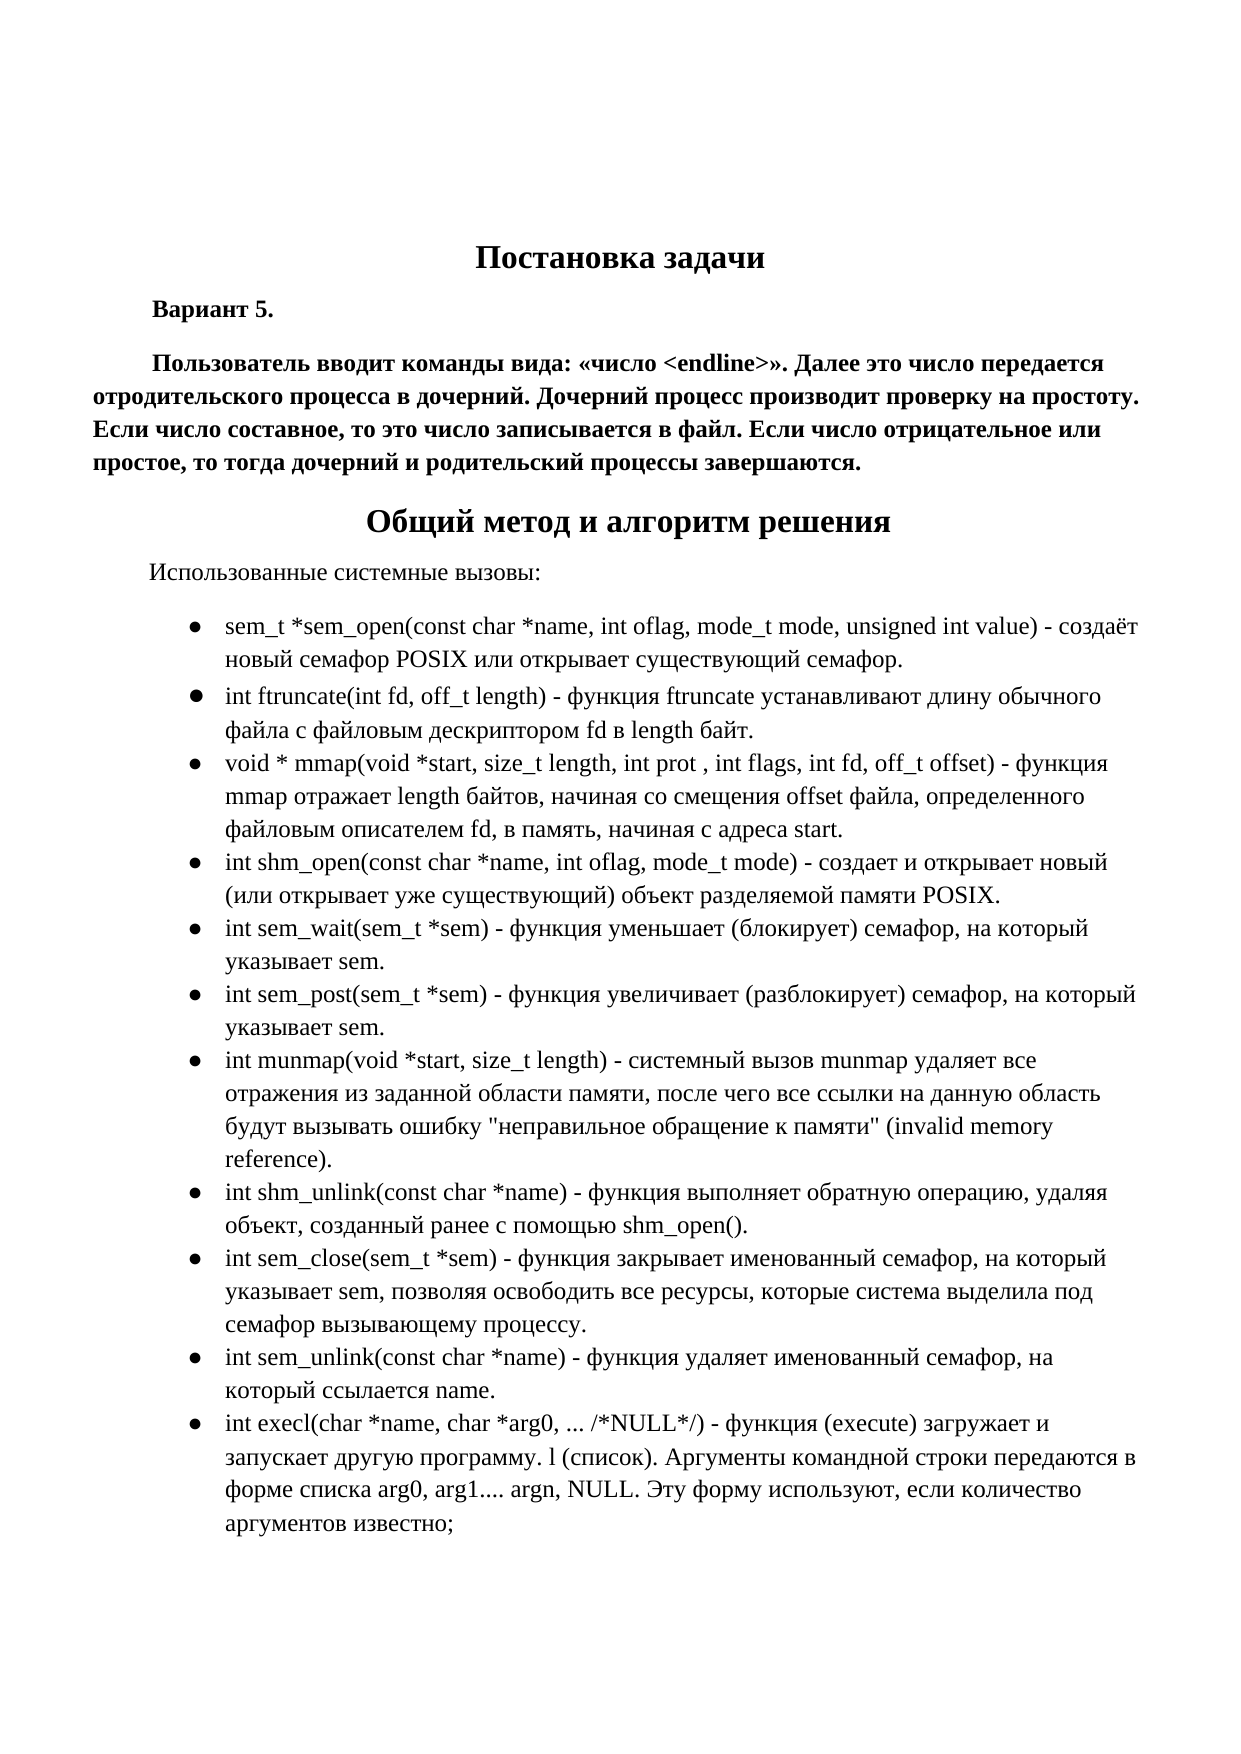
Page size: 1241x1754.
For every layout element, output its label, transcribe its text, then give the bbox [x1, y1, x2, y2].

list int sem_post(sem_t *sem) - функция увеличивает (разблокирует) семафор, на который указывает sem. [187, 979, 1147, 1041]
list void * mmap(void *start, size_t length, int prot , int flags, int fd, off_t offset) - функция mmap отражает length байтов, начиная со смещения offset файла, определенного файловым описателем fd, в память, начиная с адреса start. [187, 748, 1147, 843]
text Общий метод и алгоритм решения [93, 501, 1147, 539]
list int execl(char *name, char *arg0, ... /*NULL*/) - функция (execute) загружает и запускает другую программу. l (список). Аргументы командной строки передаются в форме списка arg0, arg1.... argn, NULL. Эту форму используют, если количество аргументов известно; [187, 1408, 1147, 1536]
list int shm_open(const char *name, int oflag, mode_t mode) - создает и открывает новый (или открывает уже существующий) объект разделяемой памяти POSIX. [187, 847, 1147, 909]
text Пользователь вводит команды вида: «число <endline>». Далее это число передается отродительского процесса в дочерний. Дочерний процесс производит проверку на простоту. Если число составное, то это число записывается в файл. Если число отрицательное или простое, то тогда дочерний и родительский процессы завершаются. [93, 348, 1147, 476]
text Постановка задачи [93, 237, 1147, 276]
list int sem_close(sem_t *sem) - функция закрывает именованный семафор, на который указывает sem, позволяя освободить все ресурсы, которые система выделила под семафор вызывающему процессу. [187, 1243, 1147, 1338]
list sem_t *sem_open(const char *name, int oflag, mode_t mode, unsigned int value) - создаёт новый семафор POSIX или открывает существующий семафор. [187, 611, 1147, 673]
text Вариант 5. [93, 294, 1147, 323]
list int sem_unlink(const char *name) - функция удаляет именованный семафор, на который ссылается name. [187, 1342, 1147, 1404]
list int shm_unlink(const char *name) - функция выполняет обратную операцию, удаляя объект, созданный ранее с помощью shm_open(). [187, 1177, 1147, 1239]
list int munmap(void *start, size_t length) - системный вызов munmap удаляет все отражения из заданной области памяти, после чего все ссылки на данную область будут вызывать ошибку "неправильное обращение к памяти" (invalid memory reference). [187, 1045, 1147, 1173]
list int ftruncate(int fd, off_t length) - функция ftruncate устанавливают длину обычного файла с файловым дескриптором fd в length байт. [187, 677, 1147, 744]
text Использованные системные вызовы: [75, 557, 1147, 586]
list int sem_wait(sem_t *sem) - функция уменьшает (блокирует) семафор, на который указывает sem. [187, 913, 1147, 975]
